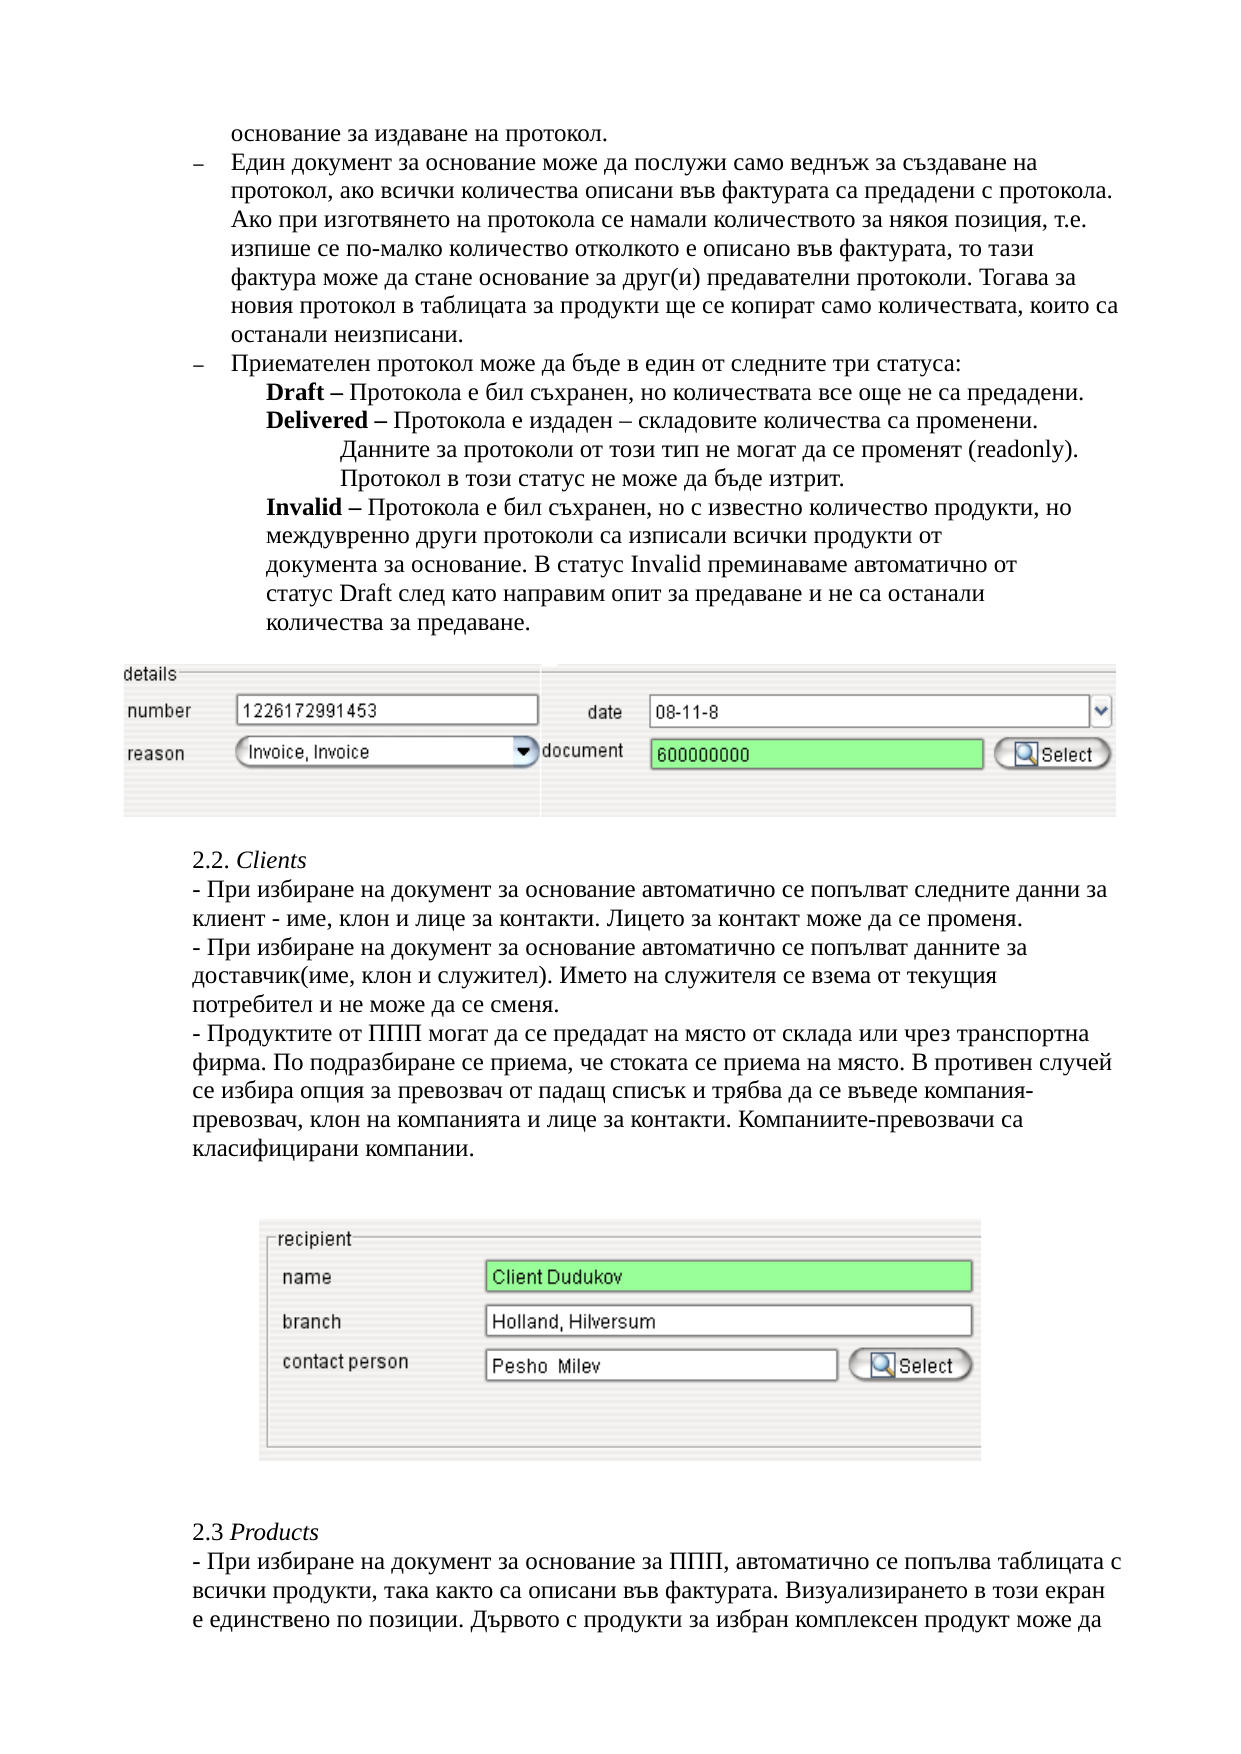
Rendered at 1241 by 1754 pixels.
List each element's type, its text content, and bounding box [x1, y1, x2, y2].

text - Продуктите от ППП могат да се предадат на място от склада или чрез транспортна фирма. По подразбиране се приема, че стоката се приема на място. В противен случей се избира опция за превозвач от падащ списък и трябва да се въведе компания- превозвач, клон на компанията и лице за контакти. Компаниите-превозвачи са класифицирани компании. [118, 1018, 1122, 1162]
text 2.2. Clients [118, 846, 1122, 874]
list основание за издаване на протокол. [193, 118, 1122, 147]
text - При избиране на документ за основание автоматично се попълват данните за доставчик(име, клон и служител). Името на служителя се взема от текущия потребител и не може да се сменя. [118, 932, 1122, 1018]
text Draft – Протокола е бил съхранен, но количествата все още не са предадени. [118, 377, 1122, 406]
list Един документ за основание може да послужи само веднъж за създаване на протокол, ако всички количества описани във фактурата са предадени с протокола. Ако при изготвянето на протокола се намали количеството за някоя позиция, т.е. изпише се по-малко количество отколкото е описано във фактурата, то тази фактура може да стане основание за друг(и) предавателни протоколи. Тогава за новия протокол в таблицата за продукти ще се копират само количествата, които са останали неизписани. [193, 147, 1122, 348]
text - При избиране на документ за основание автоматично се попълват следните данни за клиент - име, клон и лице за контакти. Лицето за контакт може да се променя. [118, 874, 1122, 932]
text - При избиране на документ за основание за ППП, автоматично се попълва таблицата с всички продукти, така както са описани във фактурата. Визуализирането в този екран е единствено по позиции. Дървото с продукти за избран комплексен продукт може да [118, 1546, 1122, 1632]
text 2.3 Products [118, 1517, 1122, 1546]
list Приемателен протокол може да бъде в един от следните три статуса: [193, 348, 1122, 377]
text Delivered – Протокола е издаден – складовите количества са променени. Данните за протоколи от този тип не могат да се променят (readonly). Протокол в този статус не може да бъде изтрит. [118, 406, 1122, 492]
text Invalid – Протокола е бил съхранен, но с известно количество продукти, но междувренно други протоколи са изписали всички продукти от документа за основание. В статус Invalid преминаваме автоматично от статус Draft след като направим опит за предаване и не са останали количества за предаване. [118, 492, 1122, 636]
